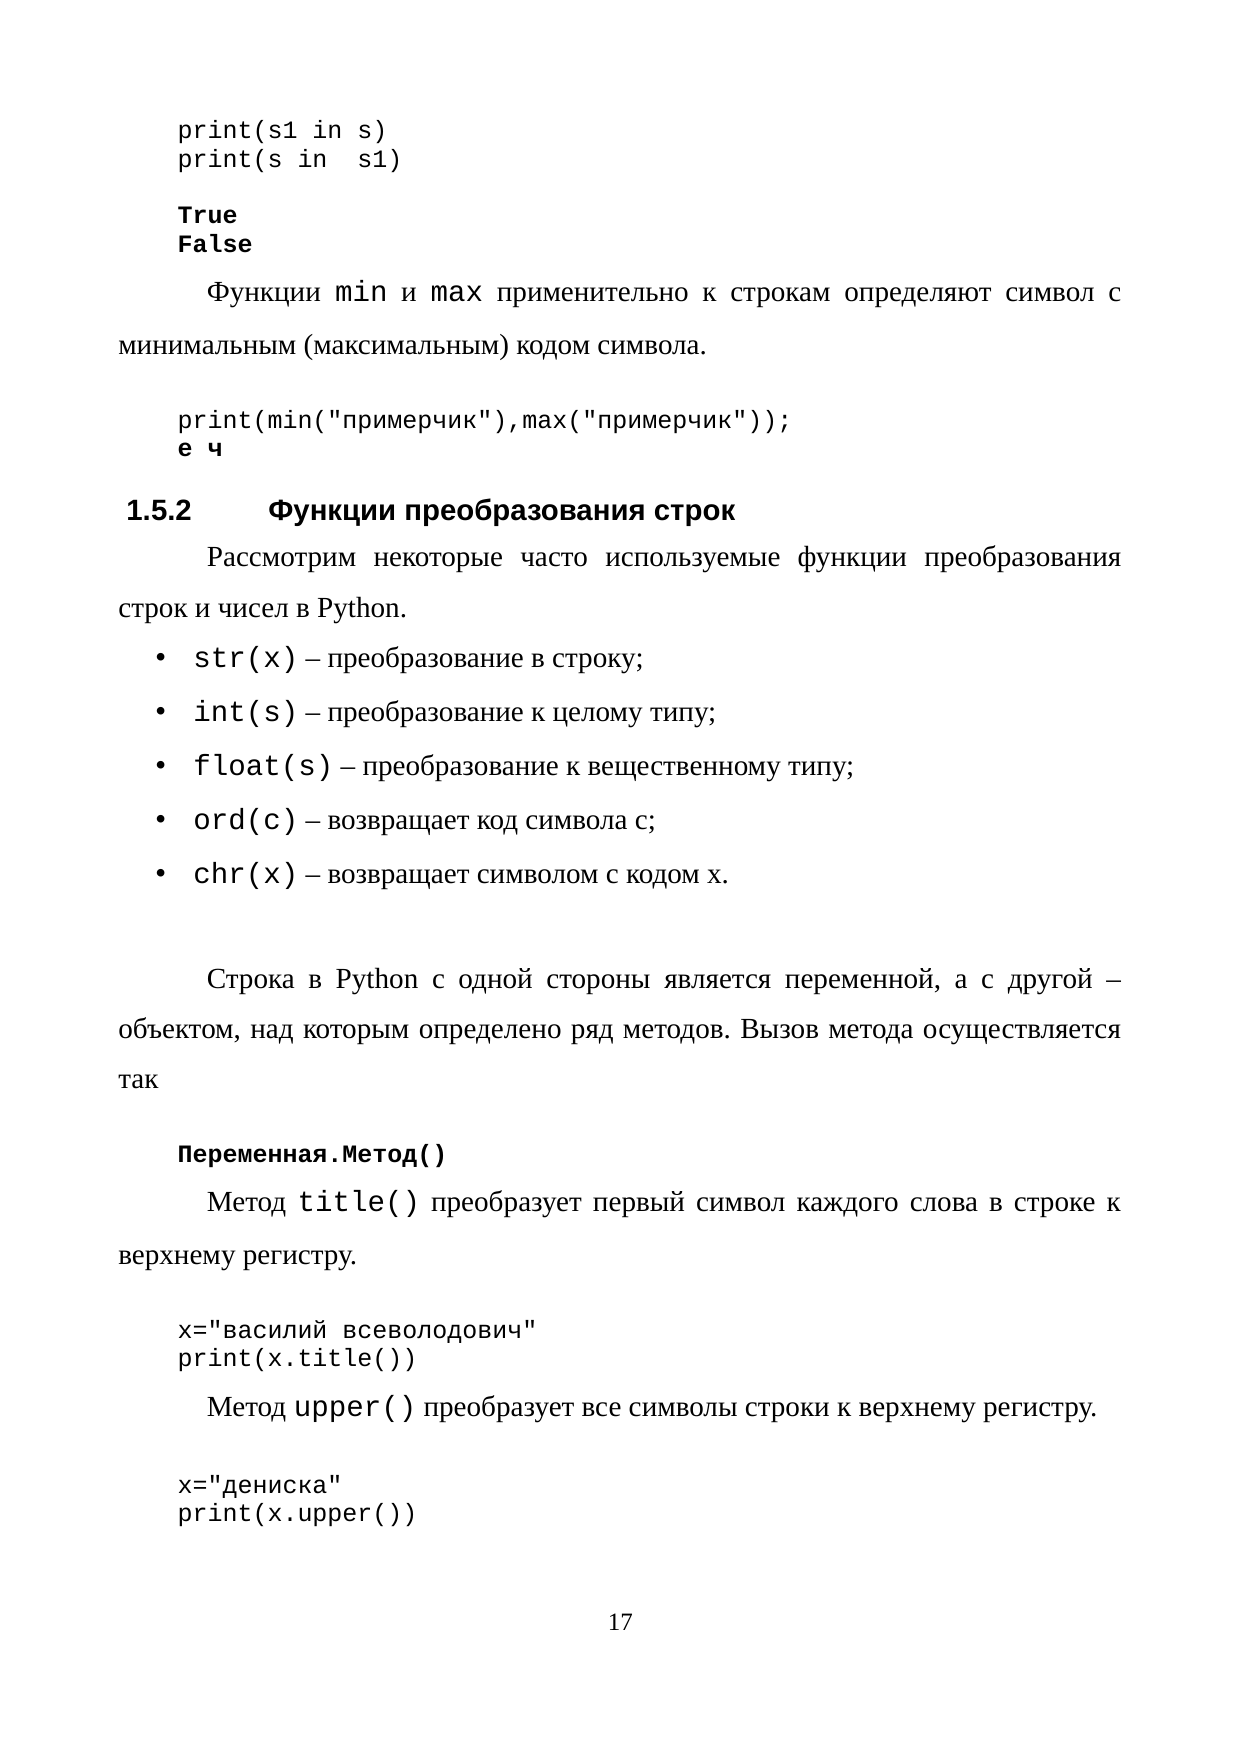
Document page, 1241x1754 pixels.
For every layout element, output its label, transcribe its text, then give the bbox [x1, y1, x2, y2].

text print(s1 in s) [177, 118, 1122, 146]
text print(min("примерчик"),max("примерчик")); [177, 407, 1122, 436]
text print(x.title()) [177, 1346, 1122, 1374]
text print(s in s1) [177, 146, 1122, 175]
text print(x.upper()) [177, 1501, 1122, 1529]
text True [177, 203, 1122, 231]
list float(s) – преобразование к вещественному типу; [156, 748, 1122, 784]
text Строка в Python с одной стороны является переменной, а с другой – объектом, над которым определено ряд методов. Вызов метода осуществляется так [118, 961, 1122, 1095]
text Рассмотрим некоторые часто используемые функции преобразования строк и чисел в Python. [118, 539, 1122, 623]
text x="василий всеволодович" [177, 1317, 1122, 1346]
text Функции min и max применительно к строкам определяют символ с минимальным (максимальным) кодом символа. [118, 274, 1122, 361]
list int(s) – преобразование к целому типу; [156, 694, 1122, 730]
list ord(c) – возвращает код символа c; [156, 802, 1122, 838]
list chr(x) – возвращает символом с кодом x. [156, 856, 1122, 892]
text False [177, 231, 1122, 260]
list str(x) – преобразование в строку; [156, 640, 1122, 676]
text x="дениска" [177, 1472, 1122, 1501]
subtitle Функции преобразования строк [118, 493, 1122, 527]
text Метод title() преобразует первый символ каждого слова в строке к верхнему регистру. [118, 1184, 1122, 1271]
text Переменная.Метод() [177, 1141, 1122, 1170]
text Метод upper() преобразует все символы строки к верхнему регистру. [118, 1389, 1122, 1425]
text е ч [177, 436, 1122, 464]
